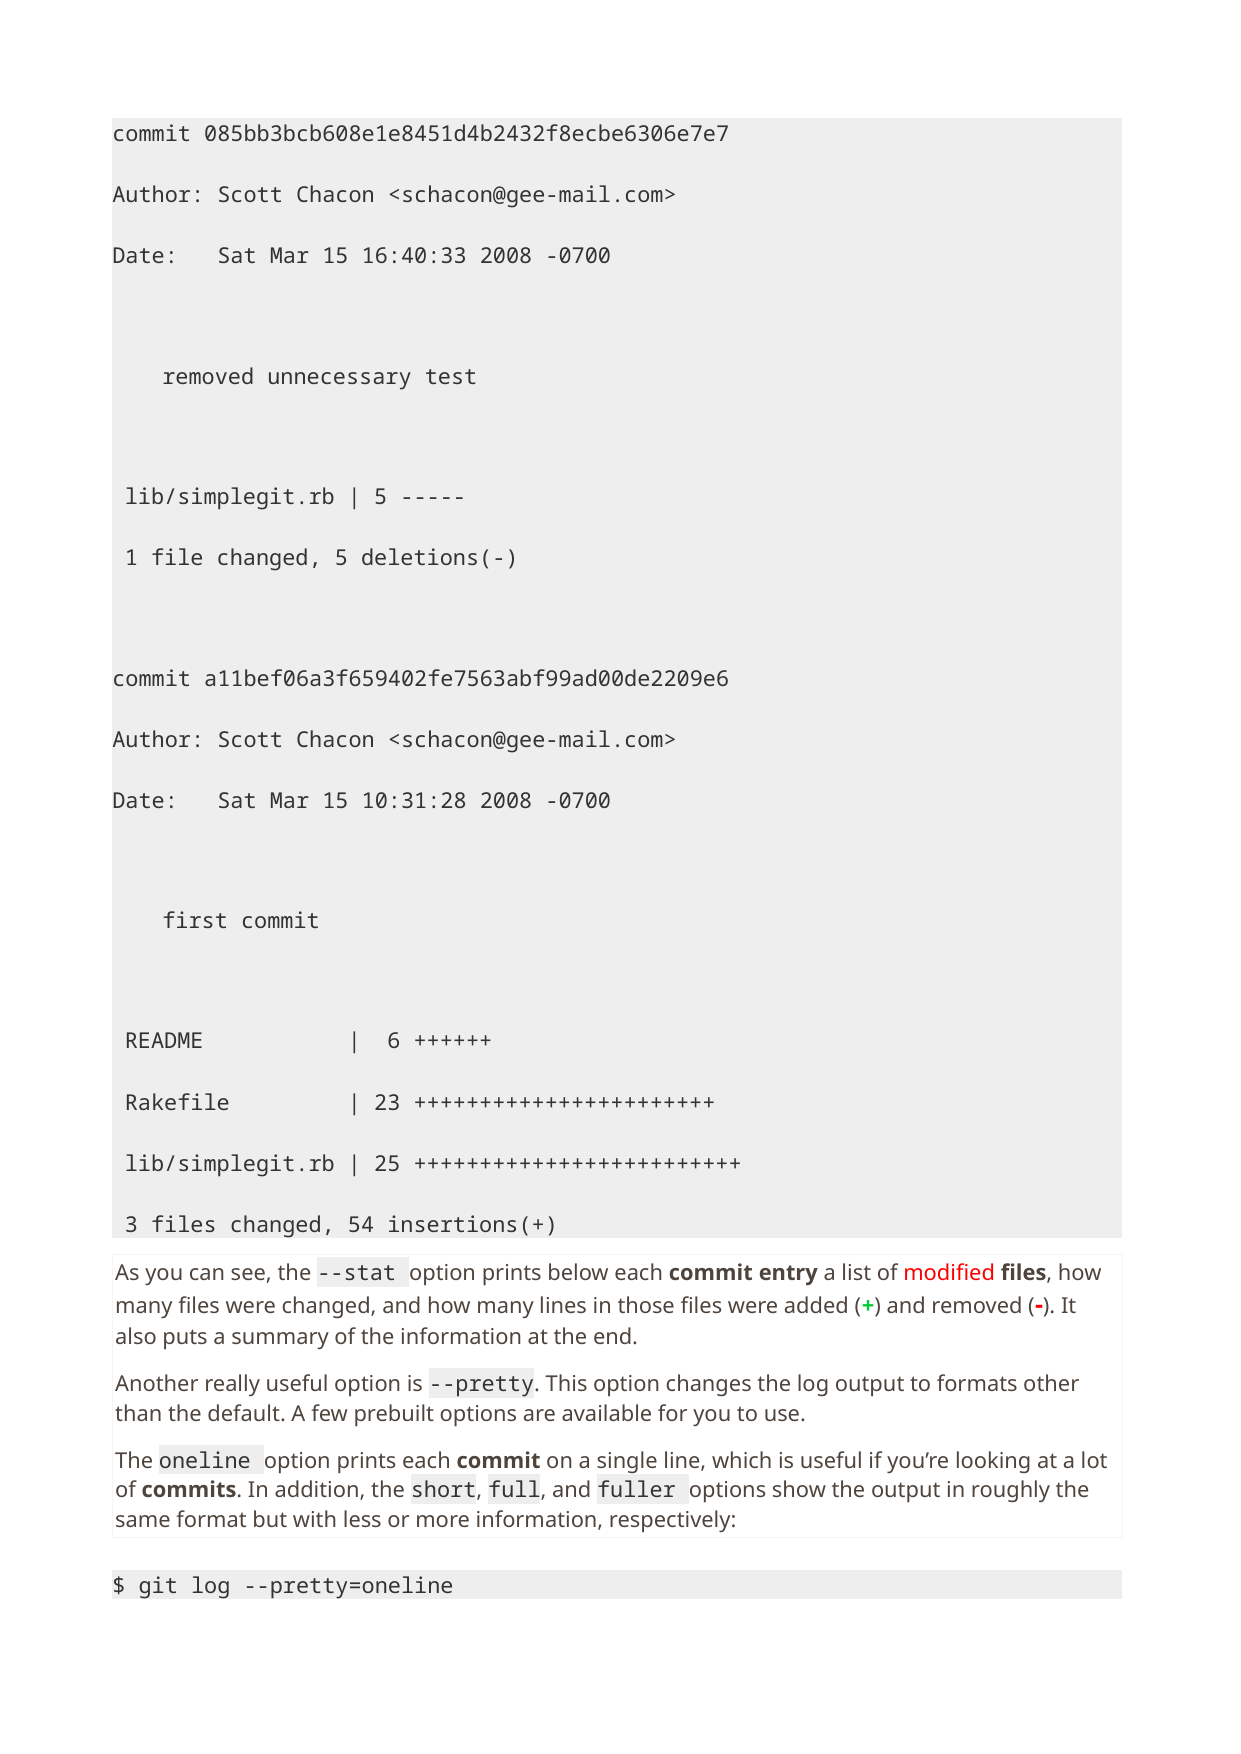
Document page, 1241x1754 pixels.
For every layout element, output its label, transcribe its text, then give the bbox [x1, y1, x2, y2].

text Rakefile | 23 +++++++++++++++++++++++ [112, 1086, 1122, 1116]
text lib/simplegit.rb | 25 +++++++++++++++++++++++++ [112, 1147, 1122, 1177]
text removed unnecessary test [112, 361, 1122, 390]
text README | 6 ++++++ [112, 1025, 1122, 1055]
text 3 files changed, 54 insertions(+) [112, 1208, 1122, 1238]
text commit 085bb3bcb608e1e8451d4b2432f8ecbe6306e7e7 [112, 118, 1122, 148]
text 1 file changed, 5 deletions(-) [112, 542, 1122, 572]
text As you can see, the --stat option prints below each commit entry a list of modified files, how many files were changed, and how many lines in those files were added (+) and removed (-). It also puts a summary of the information at the end. [113, 1255, 1122, 1351]
text first commit [112, 905, 1122, 935]
text The oneline option prints each commit on a single line, which is useful if you’re looking at a lot of commits. In addition, the short, full, and fuller options show the output in roughly the same format but with less or more information, respectively: [113, 1442, 1122, 1537]
text commit a11bef06a3f659402fe7563abf99ad00de2209e6 [112, 662, 1122, 692]
text Date: Sat Mar 15 16:40:33 2008 -0700 [112, 240, 1122, 270]
text lib/simplegit.rb | 5 ----- [112, 481, 1122, 511]
text Another really useful option is --pretty. This option changes the log output to formats other than the default. A few prebuilt options are available for you to use. [113, 1365, 1122, 1427]
text Author: Scott Chacon <schacon@gee-mail.com> [112, 723, 1122, 753]
text $ git log --pretty=oneline [112, 1570, 1122, 1599]
text Author: Scott Chacon <schacon@gee-mail.com> [112, 179, 1122, 209]
text Date: Sat Mar 15 10:31:28 2008 -0700 [112, 784, 1122, 814]
